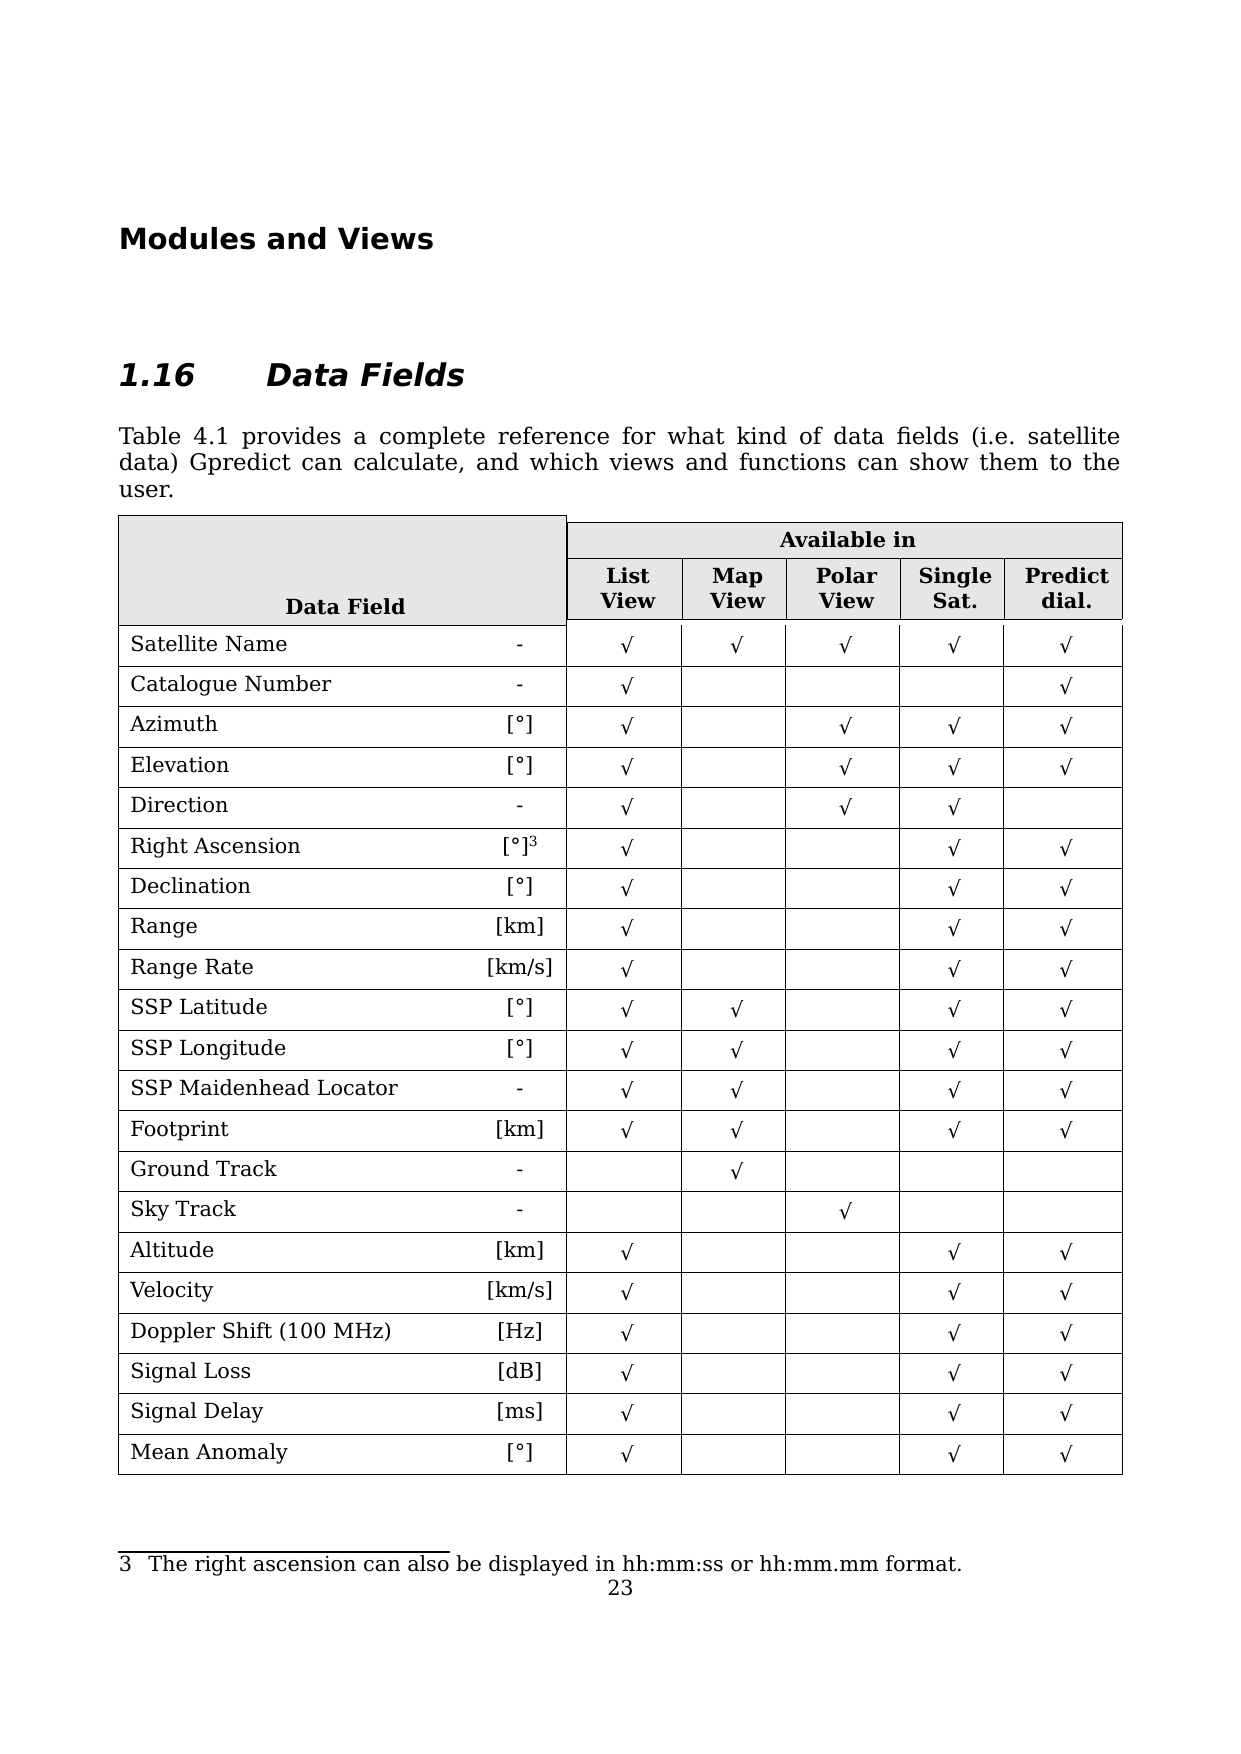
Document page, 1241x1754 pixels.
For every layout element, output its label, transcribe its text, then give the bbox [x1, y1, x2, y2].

table_cell [682, 1354, 785, 1393]
table_cell √ [567, 1071, 681, 1110]
table_cell [1004, 1192, 1122, 1232]
table_cell √ [786, 1192, 899, 1232]
table_cell √ [1004, 707, 1122, 747]
table_cell √ [900, 1273, 1003, 1312]
table_cell [682, 1394, 785, 1434]
table_cell Right Ascension [119, 829, 467, 868]
table_cell √ [1004, 1233, 1122, 1272]
table_cell [786, 829, 899, 868]
table_cell √ [1004, 1314, 1122, 1353]
table_cell √ [900, 748, 1003, 787]
table_cell √ [567, 625, 681, 666]
table_cell [786, 1031, 899, 1070]
table_cell [682, 1273, 785, 1312]
table_cell List View [568, 559, 682, 619]
table_cell SSP Latitude [119, 990, 467, 1029]
table_cell [682, 869, 785, 908]
table_cell √ [1004, 1031, 1122, 1070]
table_cell √ [900, 1435, 1003, 1474]
table_cell √ [1004, 1435, 1122, 1474]
table_cell [1004, 788, 1122, 827]
table_cell [km] [467, 909, 566, 949]
table_cell √ [786, 748, 899, 787]
subtitle Modules and Views [118, 223, 1122, 257]
table_cell [682, 950, 785, 989]
table_cell [786, 950, 899, 989]
table_cell √ [682, 625, 785, 666]
table_cell √ [567, 1354, 681, 1393]
table_cell √ [786, 707, 899, 747]
table_cell Predict dial. [1005, 559, 1122, 619]
table_cell √ [567, 707, 681, 747]
table_cell √ [567, 990, 681, 1029]
table_cell [°] [467, 1435, 566, 1474]
table_cell Declination [119, 869, 467, 908]
table_cell √ [900, 909, 1003, 949]
table_cell [786, 1111, 899, 1151]
subtitle Data Fields [118, 357, 1122, 393]
table_cell [786, 1071, 899, 1110]
table_cell Doppler Shift (100 MHz) [119, 1314, 467, 1353]
table_cell [682, 748, 785, 787]
table_cell [°] [467, 707, 566, 747]
table_cell Azimuth [119, 707, 467, 747]
table_cell Direction [119, 788, 467, 827]
table_cell √ [682, 1071, 785, 1110]
table_cell √ [900, 1071, 1003, 1110]
table_cell √ [900, 869, 1003, 908]
table_cell [786, 1273, 899, 1312]
table_cell [°] [467, 869, 566, 908]
table_cell - [467, 788, 566, 827]
table_cell Signal Delay [119, 1394, 467, 1434]
table_cell Map View [683, 559, 786, 619]
table_cell [682, 667, 785, 706]
table_cell √ [900, 1354, 1003, 1393]
table_cell Range [119, 909, 467, 949]
table_cell [900, 1152, 1003, 1191]
table_cell [°] [467, 990, 566, 1029]
table_cell [dB] [467, 1354, 566, 1393]
table_cell √ [682, 1152, 785, 1191]
table_cell √ [1004, 1394, 1122, 1434]
table_cell √ [682, 990, 785, 1029]
table_cell [Hz] [467, 1314, 566, 1353]
table_cell √ [567, 1031, 681, 1070]
table_cell Ground Track [119, 1152, 467, 1191]
table_cell Satellite Name [119, 626, 467, 666]
table_cell √ [567, 869, 681, 908]
table_cell √ [567, 1394, 681, 1434]
table_cell - [467, 1192, 566, 1232]
table_cell √ [900, 990, 1003, 1029]
table_cell √ [900, 950, 1003, 989]
table_cell - [467, 667, 566, 706]
table_cell [567, 1192, 681, 1232]
table_cell [786, 869, 899, 908]
table_cell √ [567, 748, 681, 787]
table_cell √ [900, 1314, 1003, 1353]
table_cell √ [567, 1314, 681, 1353]
table_cell [km] [467, 1233, 566, 1272]
table_cell [786, 1354, 899, 1393]
table_cell [682, 1233, 785, 1272]
table_cell [786, 990, 899, 1029]
table_cell Altitude [119, 1233, 467, 1272]
table_cell Elevation [119, 748, 467, 787]
table_header Data Field [119, 516, 566, 625]
table_cell √ [567, 950, 681, 989]
table_cell √ [1004, 1354, 1122, 1393]
table_cell √ [1004, 869, 1122, 908]
table_cell √ [1004, 1071, 1122, 1110]
table_cell √ [1004, 1111, 1122, 1151]
table_cell √ [1004, 950, 1122, 989]
table_cell [1004, 1152, 1122, 1191]
table_cell √ [900, 707, 1003, 747]
table_cell [786, 1314, 899, 1353]
table_cell [786, 909, 899, 949]
table_cell [km] [467, 1111, 566, 1151]
table_cell [786, 1435, 899, 1474]
text Table 4.1 provides a complete reference for what kind of data fields (i.e. satellite data) Gpredict can calculate, and which views and functions can show them to the user. [118, 423, 1122, 503]
table_cell Single Sat. [901, 559, 1004, 619]
table_cell √ [900, 788, 1003, 827]
table_cell √ [682, 1111, 785, 1151]
table_cell √ [900, 829, 1003, 868]
table_cell Signal Loss [119, 1354, 467, 1393]
table_cell √ [567, 1435, 681, 1474]
table_header [567, 620, 1122, 625]
table_cell [786, 1233, 899, 1272]
table_cell Velocity [119, 1273, 467, 1312]
table_header [567, 515, 1122, 522]
table_cell [682, 909, 785, 949]
table_cell Polar View [787, 559, 900, 619]
table_cell [ms] [467, 1394, 566, 1434]
table_cell √ [786, 625, 899, 666]
table_cell √ [900, 1233, 1003, 1272]
table_cell √ [1004, 829, 1122, 868]
table_cell [km/s] [467, 1273, 566, 1312]
table_cell √ [900, 1031, 1003, 1070]
table_cell √ [1004, 909, 1122, 949]
table_cell √ [567, 1273, 681, 1312]
table_cell - [467, 626, 566, 666]
table_cell √ [567, 788, 681, 827]
table_cell [567, 1152, 681, 1191]
table_cell √ [1004, 990, 1122, 1029]
table_cell √ [567, 667, 681, 706]
table_cell [900, 1192, 1003, 1232]
table_cell [900, 667, 1003, 706]
table_cell [682, 707, 785, 747]
table_cell Catalogue Number [119, 667, 467, 706]
table_cell SSP Maidenhead Locator [119, 1071, 467, 1110]
table_cell √ [682, 1031, 785, 1070]
table_cell Range Rate [119, 950, 467, 989]
table_cell √ [1004, 1273, 1122, 1312]
table_header Available in [568, 523, 1122, 558]
table_cell Sky Track [119, 1192, 467, 1232]
table_cell - [467, 1152, 566, 1191]
table_cell Footprint [119, 1111, 467, 1151]
table_cell - [467, 1071, 566, 1110]
table_cell [682, 788, 785, 827]
table_cell √ [567, 1111, 681, 1151]
table_cell √ [567, 829, 681, 868]
table_cell [°] [467, 748, 566, 787]
table_cell √ [900, 625, 1003, 666]
table_cell [786, 667, 899, 706]
table_cell √ [900, 1394, 1003, 1434]
table_cell [682, 829, 785, 868]
table_cell SSP Longitude [119, 1031, 467, 1070]
table_cell [682, 1435, 785, 1474]
table_cell √ [786, 788, 899, 827]
table_cell √ [1004, 748, 1122, 787]
table_cell [682, 1314, 785, 1353]
table_cell [°] [467, 829, 566, 868]
table_cell √ [567, 1233, 681, 1272]
table_cell [km/s] [467, 950, 566, 989]
table_cell √ [900, 1111, 1003, 1151]
table_cell [786, 1394, 899, 1434]
table_cell [786, 1152, 899, 1191]
table_cell √ [567, 909, 681, 949]
table_cell [°] [467, 1031, 566, 1070]
table_cell Mean Anomaly [119, 1435, 467, 1474]
table_cell [682, 1192, 785, 1232]
table_cell √ [1004, 667, 1122, 706]
table_cell √ [1004, 625, 1122, 666]
